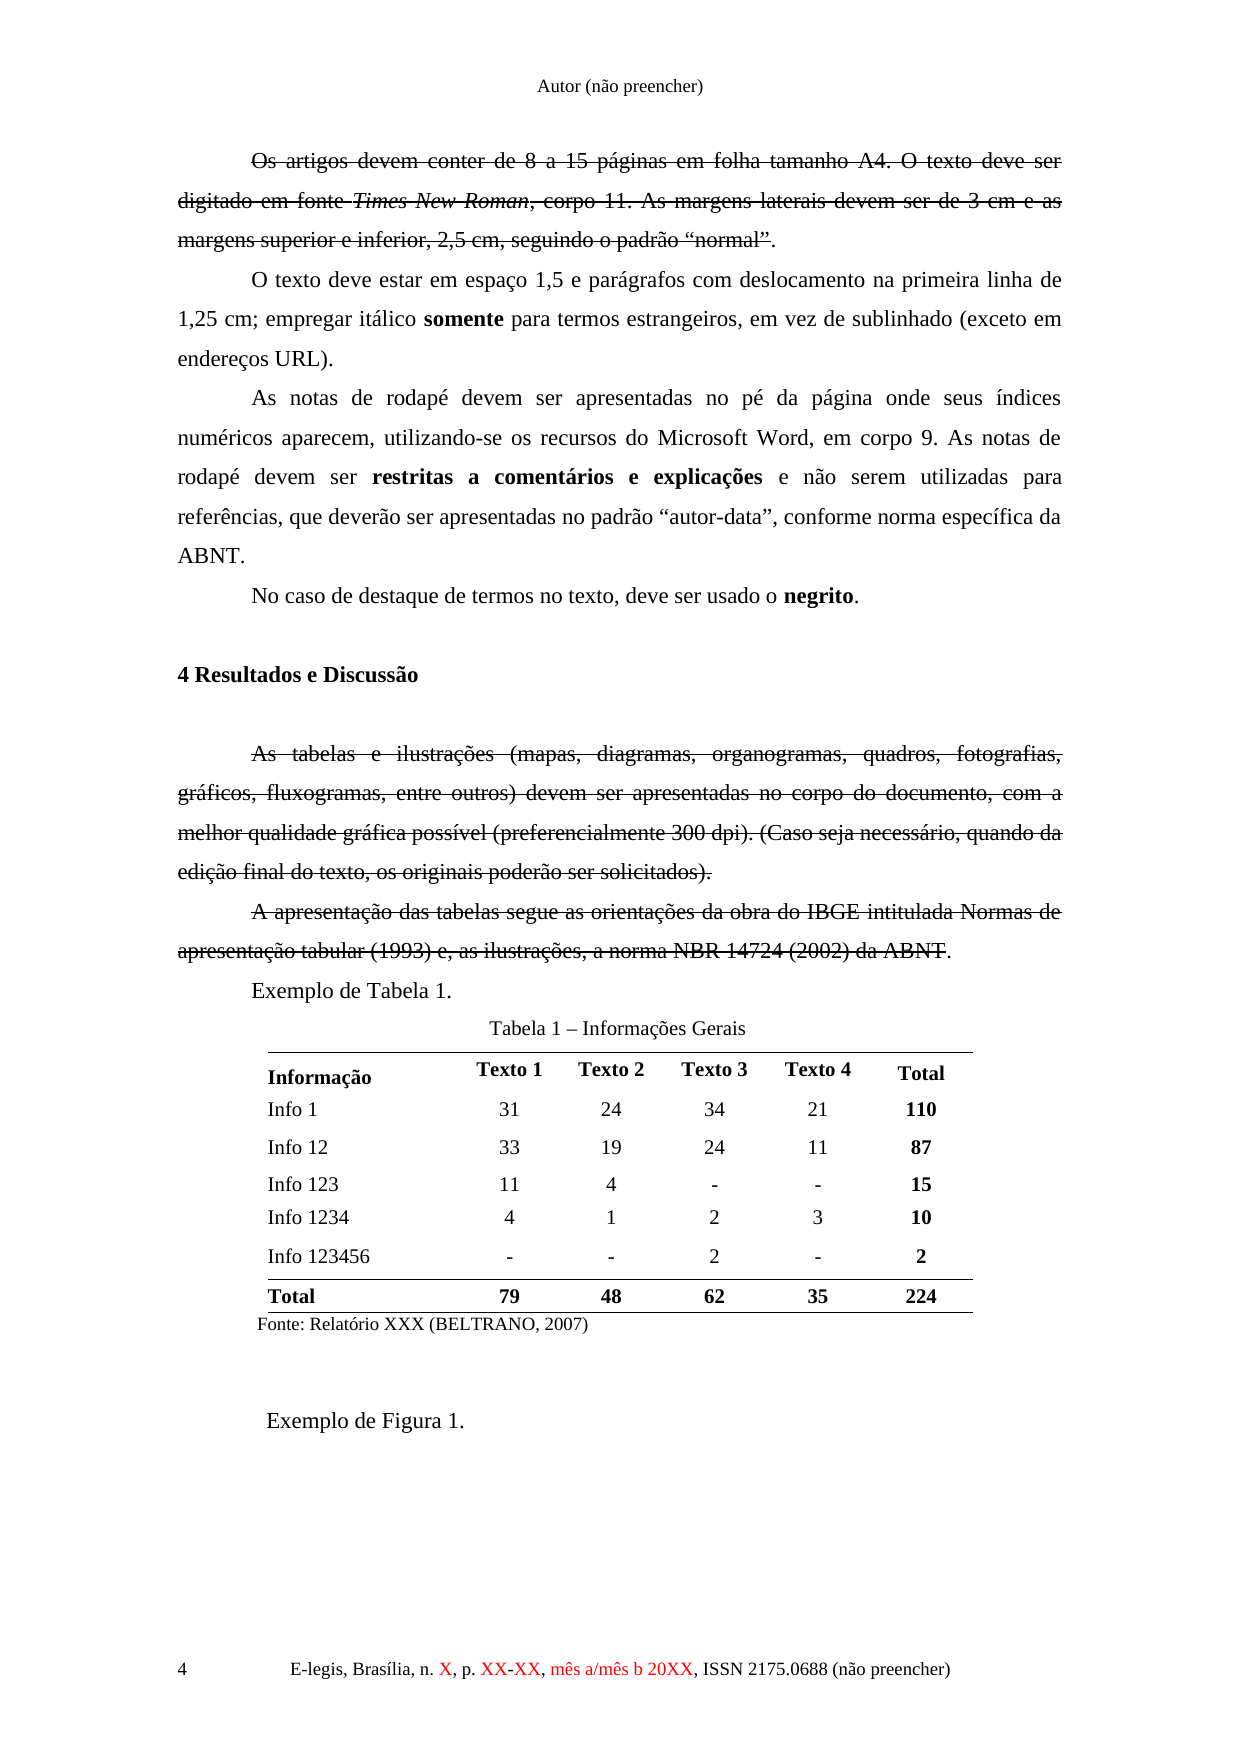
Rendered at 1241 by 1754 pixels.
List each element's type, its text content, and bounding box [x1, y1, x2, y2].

table_header Total [869, 1053, 973, 1093]
table_cell 35 [766, 1280, 869, 1312]
text As tabelas e ilustrações (mapas, diagramas, organogramas, quadros, fotografias, gráficos, fluxogramas, entre outros) devem ser apresentadas no corpo do documento, com a melhor qualidade gráfica possível (preferencialmente 300 dpi). (Caso seja necessário, quando da edição final do texto, os originais poderão ser solicitados). [177, 795, 1063, 833]
table_cell - [559, 1233, 663, 1279]
text 4 Resultados e Discussão [177, 661, 1063, 687]
table_cell 24 [559, 1093, 663, 1126]
table_cell 33 [459, 1126, 559, 1168]
text A apresentação das tabelas segue as orientações da obra do IBGE intitulada Normas de apresentação tabular (1993) e, as ilustrações, a norma NBR 14724 (2002) da ABNT. [177, 898, 1063, 963]
table_cell - [766, 1168, 869, 1200]
table_cell 87 [869, 1126, 973, 1168]
text As tabelas e ilustrações (mapas, diagramas, organogramas, quadros, fotografias, gráficos, fluxogramas, entre outros) devem ser apresentadas no corpo do documento, com a melhor qualidade gráfica possível (preferencialmente 300 dpi). (Caso seja necessário, quando da edição final do texto, os originais poderão ser solicitados). [177, 834, 1063, 884]
table_cell - [766, 1233, 869, 1279]
table_header Texto 4 [766, 1053, 869, 1093]
table_cell 11 [766, 1126, 869, 1168]
table_cell Info 1 [268, 1093, 459, 1126]
table_cell 19 [559, 1126, 663, 1168]
table_cell 79 [459, 1280, 559, 1312]
table_cell 21 [766, 1093, 869, 1126]
table_cell Total [268, 1280, 459, 1312]
table_cell 62 [663, 1280, 766, 1312]
table_cell 31 [459, 1093, 559, 1126]
table_cell 224 [869, 1280, 973, 1312]
table_header Texto 2 [559, 1053, 663, 1093]
table_cell 34 [663, 1093, 766, 1126]
table_cell 1 [559, 1200, 663, 1233]
table_header Texto 1 [459, 1053, 559, 1093]
text Exemplo de Tabela 1. [177, 977, 1063, 1003]
table_cell 24 [663, 1126, 766, 1168]
table_cell - [663, 1168, 766, 1200]
table_header Informação [268, 1053, 459, 1093]
text As tabelas e ilustrações (mapas, diagramas, organogramas, quadros, fotografias, gráficos, fluxogramas, entre outros) devem ser apresentadas no corpo do documento, com a melhor qualidade gráfica possível (preferencialmente 300 dpi). (Caso seja necessário, quando da edição final do texto, os originais poderão ser solicitados). [177, 740, 1063, 794]
table_cell 10 [869, 1200, 973, 1233]
text No caso de destaque de termos no texto, deve ser usado o negrito. [177, 582, 1063, 608]
table_cell Info 1234 [268, 1200, 459, 1233]
text Os artigos devem conter de 8 a 15 páginas em folha tamanho A4. O texto deve ser digitado em fonte Times New Roman, corpo 11. As margens laterais devem ser de 3 cm e as margens superior e inferior, 2,5 cm, seguindo o padrão “normal”. [177, 148, 1063, 253]
text O texto deve estar em espaço 1,5 e parágrafos com deslocamento na primeira linha de 1,25 cm; empregar itálico somente para termos estrangeiros, em vez de sublinhado (exceto em endereços URL). [177, 266, 1063, 371]
table_cell 48 [559, 1280, 663, 1312]
text Fonte: Relatório XXX (BELTRANO, 2007) [177, 1313, 1063, 1335]
table_cell 4 [559, 1168, 663, 1200]
table_cell 2 [663, 1233, 766, 1279]
text Tabela 1 – Informações Gerais [177, 1016, 1063, 1040]
table_cell 4 [459, 1200, 559, 1233]
text Exemplo de Figura 1. [266, 1407, 1063, 1433]
table_header Texto 3 [663, 1053, 766, 1093]
table_cell 11 [459, 1168, 559, 1200]
table_cell 110 [869, 1093, 973, 1126]
table_cell 15 [869, 1168, 973, 1200]
table_cell 2 [869, 1233, 973, 1279]
table_cell Info 123456 [268, 1233, 459, 1279]
table_cell Info 12 [268, 1126, 459, 1168]
table_cell Info 123 [268, 1168, 459, 1200]
text As notas de rodapé devem ser apresentadas no pé da página onde seus índices numéricos aparecem, utilizando-se os recursos do Microsoft Word, em corpo 9. As notas de rodapé devem ser restritas a comentários e explicações e não serem utilizadas para referências, que deverão ser apresentadas no padrão “autor-data”, conforme norma específica da ABNT. [177, 384, 1063, 569]
table_cell 3 [766, 1200, 869, 1233]
table_cell - [459, 1233, 559, 1279]
table_cell 2 [663, 1200, 766, 1233]
